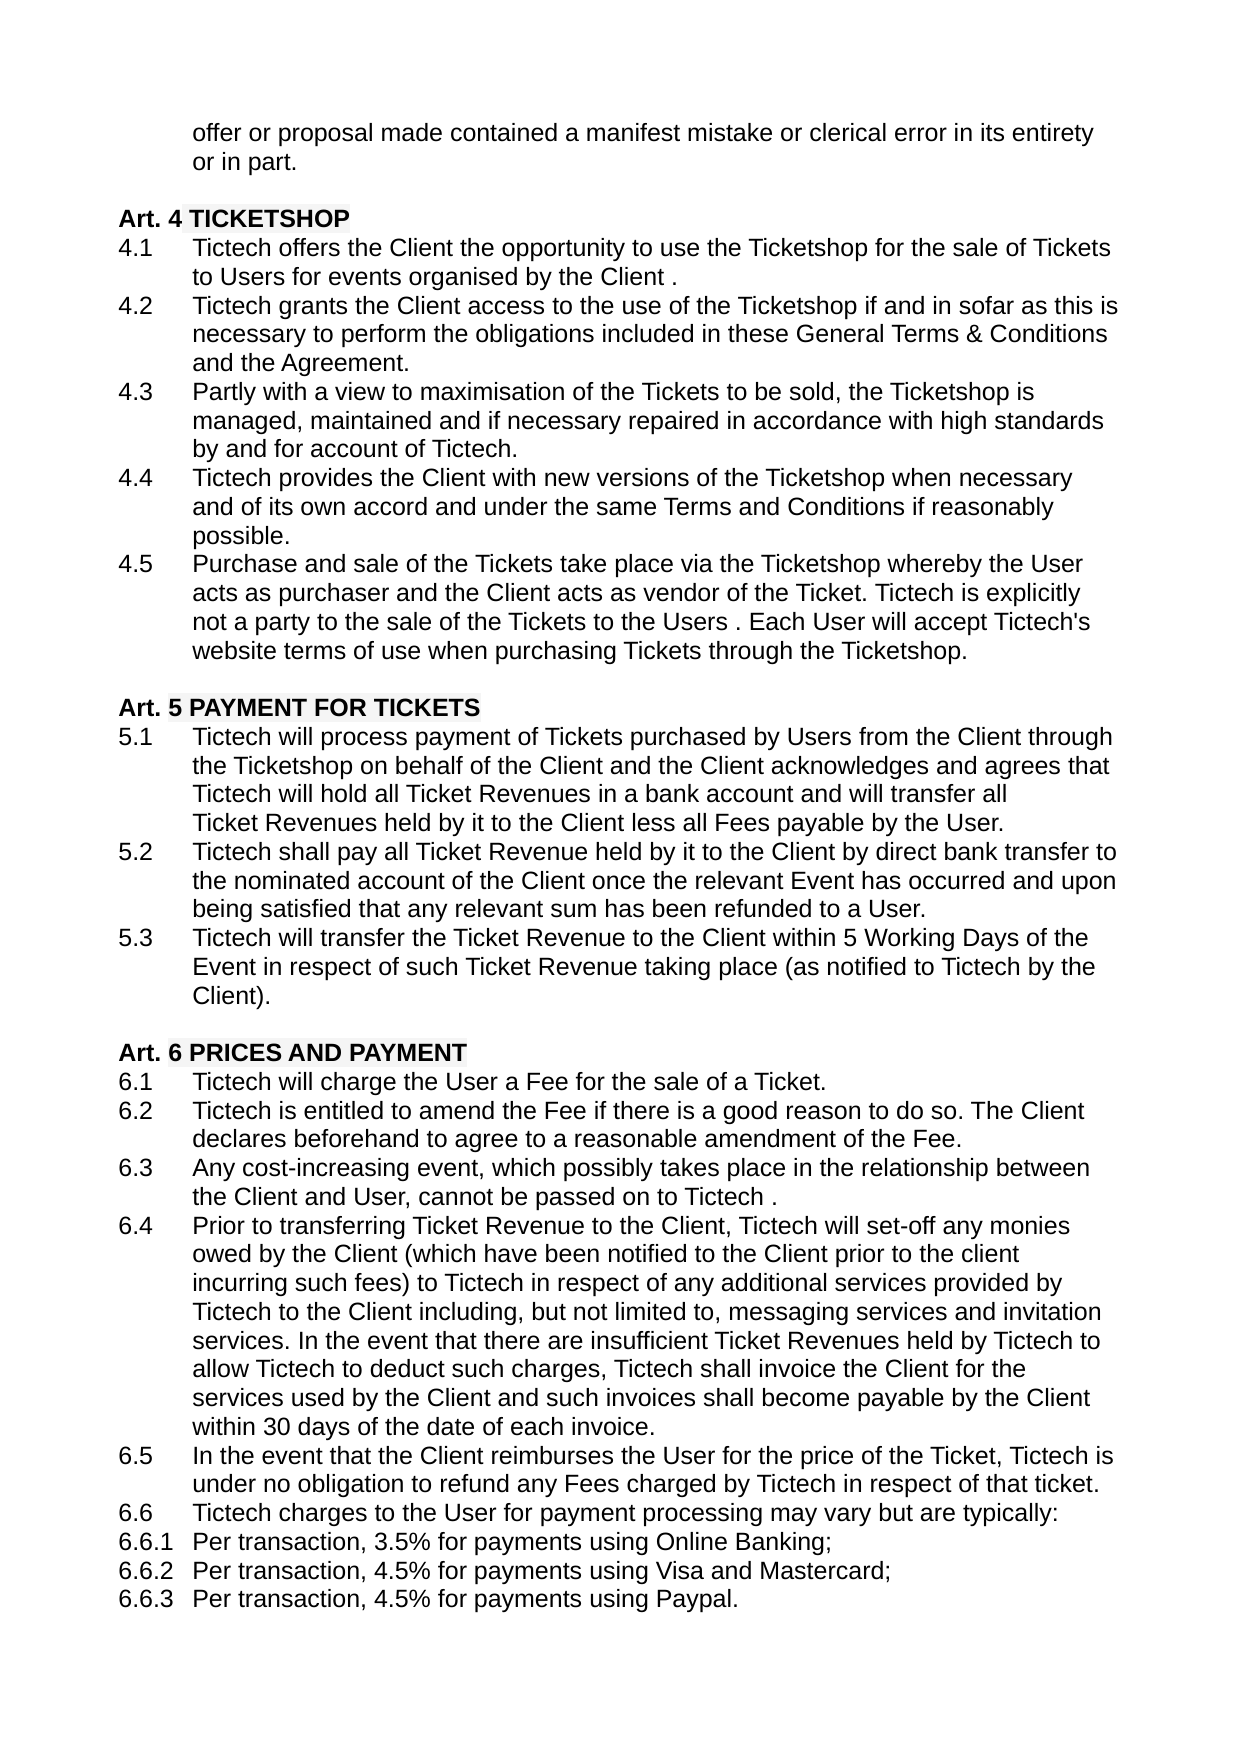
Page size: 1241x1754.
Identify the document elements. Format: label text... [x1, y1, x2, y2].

text offer or proposal made contained a manifest mistake or clerical error in its entirety or in part. Art. 4 TICKETSHOP 4.1 Tictech offers the Client the opportunity to use the Ticketshop for the sale of Tickets to Users for events organised by the Client . 4.2 Tictech grants the Client access to the use of the Ticketshop if and in sofar as this is necessary to perform the obligations included in these General Terms & Conditions and the Agreement. 4.3 Partly with a view to maximisation of the Tickets to be sold, the Ticketshop is managed, maintained and if necessary repaired in accordance with high standards by and for account of Tictech. 4.4 Tictech provides the Client with new versions of the Ticketshop when necessary and of its own accord and under the same Terms and Conditions if reasonably possible. 4.5 Purchase and sale of the Tickets take place via the Ticketshop whereby the User acts as purchaser and the Client acts as vendor of the Ticket. Tictech is explicitly not a party to the sale of the Tickets to the Users . Each User will accept Tictech's website terms of use when purchasing Tickets through the Ticketshop. Art. 5 PAYMENT FOR TICKETS 5.1 Tictech will process payment of Tickets purchased by Users from the Client through the Ticketshop on behalf of the Client and the Client acknowledges and agrees that Tictech will hold all Ticket Revenues in a bank account and will transfer all Ticket Revenues held by it to the Client less all Fees payable by the User. 5.2 Tictech shall pay all Ticket Revenue held by it to the Client by direct bank transfer to the nominated account of the Client once the relevant Event has occurred and upon being satisfied that any relevant sum has been refunded to a User. 5.3 Tictech will transfer the Ticket Revenue to the Client within 5 Working Days of the Event in respect of such Ticket Revenue taking place (as notified to Tictech by the Client). Art. 6 PRICES AND PAYMENT 6.1 Tictech will charge the User a Fee for the sale of a Ticket. 6.2 Tictech is entitled to amend the Fee if there is a good reason to do so. The Client declares beforehand to agree to a reasonable amendment of the Fee. 6.3 Any cost-increasing event, which possibly takes place in the relationship between the Client and User, cannot be passed on to Tictech . 6.4 Prior to transferring Ticket Revenue to the Client, Tictech will set-off any monies owed by the Client (which have been notified to the Client prior to the client incurring such fees) to Tictech in respect of any additional services provided by Tictech to the Client including, but not limited to, messaging services and invitation services. In the event that there are insufficient Ticket Revenues held by Tictech to allow Tictech to deduct such charges, Tictech shall invoice the Client for the services used by the Client and such invoices shall become payable by the Client within 30 days of the date of each invoice. 6.5 In the event that the Client reimburses the User for the price of the Ticket, Tictech is under no obligation to refund any Fees charged by Tictech in respect of that ticket. 6.6 Tictech charges to the User for payment processing may vary but are typically: 6.6.1 Per transaction, 3.5% for payments using Online Banking; 6.6.2 Per transaction, 4.5% for payments using Visa and Mastercard; 6.6.3 Per transaction, 4.5% for payments using Paypal. [118, 118, 1122, 1613]
